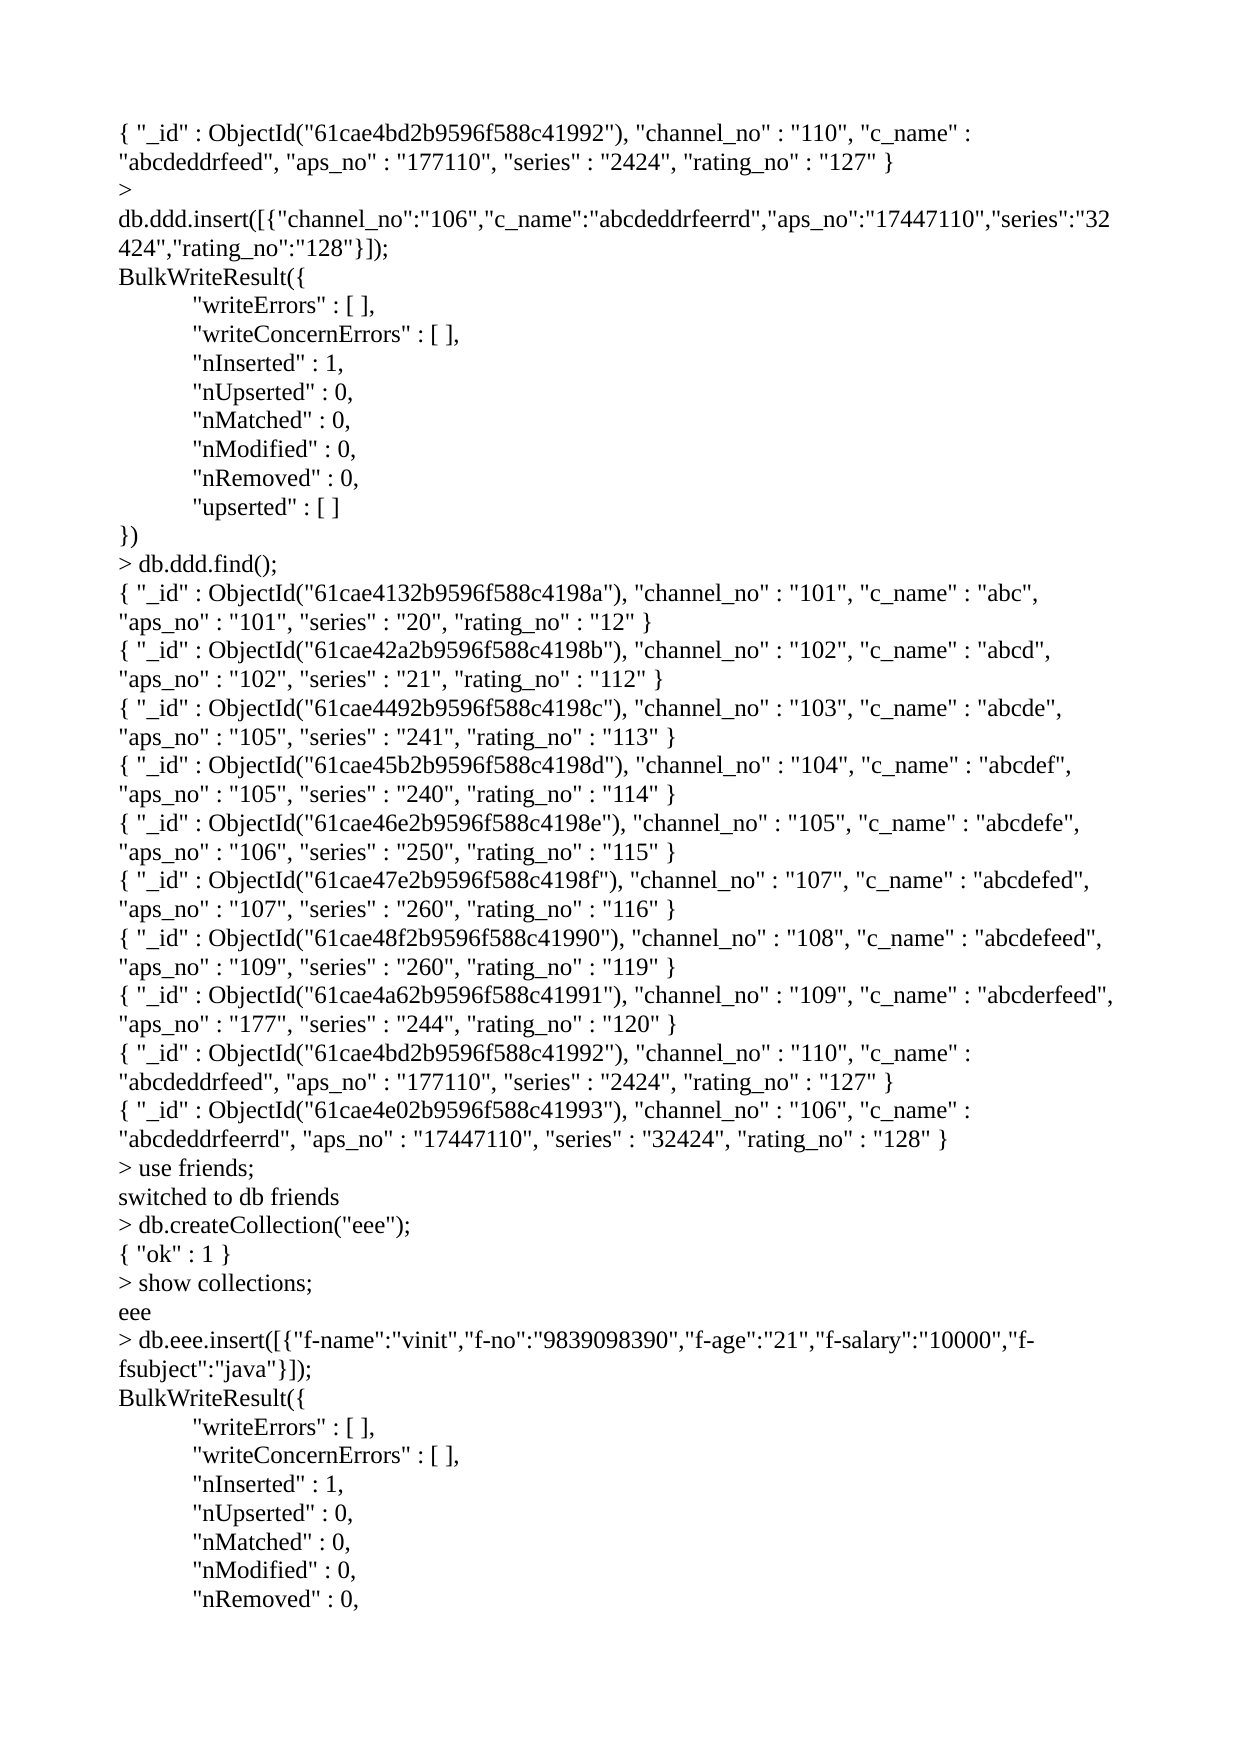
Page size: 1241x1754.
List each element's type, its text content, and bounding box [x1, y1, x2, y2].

text "writeErrors" : [ ], [118, 291, 1122, 319]
text switched to db friends [118, 1182, 1122, 1211]
text "writeConcernErrors" : [ ], [118, 1441, 1122, 1469]
text { "_id" : ObjectId("61cae4bd2b9596f588c41992"), "channel_no" : "110", "c_name" : "abcdeddrfeed", "aps_no" : "177110", "series" : "2424", "rating_no" : "127" } [118, 118, 1122, 176]
text { "_id" : ObjectId("61cae48f2b9596f588c41990"), "channel_no" : "108", "c_name" : "abcdefeed", "aps_no" : "109", "series" : "260", "rating_no" : "119" } [118, 923, 1122, 981]
text "nRemoved" : 0, [118, 1584, 1122, 1613]
text eee [118, 1297, 1122, 1326]
text "nInserted" : 1, [118, 348, 1122, 377]
text "nUpserted" : 0, [118, 1498, 1122, 1527]
text > show collections; [118, 1268, 1122, 1297]
text "nMatched" : 0, [118, 1527, 1122, 1556]
text "nModified" : 0, [118, 434, 1122, 463]
text > db.ddd.insert([{"channel_no":"106","c_name":"abcdeddrfeerrd","aps_no":"17447110","series":"32424","rating_no":"128"}]); [118, 176, 1122, 262]
text "writeErrors" : [ ], [118, 1412, 1122, 1441]
text { "_id" : ObjectId("61cae46e2b9596f588c4198e"), "channel_no" : "105", "c_name" : "abcdefe", "aps_no" : "106", "series" : "250", "rating_no" : "115" } [118, 808, 1122, 866]
text { "_id" : ObjectId("61cae4492b9596f588c4198c"), "channel_no" : "103", "c_name" : "abcde", "aps_no" : "105", "series" : "241", "rating_no" : "113" } [118, 693, 1122, 751]
text "nModified" : 0, [118, 1556, 1122, 1584]
text > db.eee.insert([{"f-name":"vinit","f-no":"9839098390","f-age":"21","f-salary":"10000","f-fsubject":"java"}]); [118, 1326, 1122, 1383]
text { "_id" : ObjectId("61cae4132b9596f588c4198a"), "channel_no" : "101", "c_name" : "abc", "aps_no" : "101", "series" : "20", "rating_no" : "12" } [118, 578, 1122, 636]
text { "_id" : ObjectId("61cae42a2b9596f588c4198b"), "channel_no" : "102", "c_name" : "abcd", "aps_no" : "102", "series" : "21", "rating_no" : "112" } [118, 636, 1122, 693]
text "nMatched" : 0, [118, 406, 1122, 434]
text { "ok" : 1 } [118, 1239, 1122, 1268]
text "nRemoved" : 0, [118, 463, 1122, 492]
text { "_id" : ObjectId("61cae4e02b9596f588c41993"), "channel_no" : "106", "c_name" : "abcdeddrfeerrd", "aps_no" : "17447110", "series" : "32424", "rating_no" : "128" } [118, 1096, 1122, 1153]
text > db.ddd.find(); [118, 549, 1122, 578]
text { "_id" : ObjectId("61cae4a62b9596f588c41991"), "channel_no" : "109", "c_name" : "abcderfeed", "aps_no" : "177", "series" : "244", "rating_no" : "120" } [118, 981, 1122, 1038]
text "nInserted" : 1, [118, 1469, 1122, 1498]
text { "_id" : ObjectId("61cae45b2b9596f588c4198d"), "channel_no" : "104", "c_name" : "abcdef", "aps_no" : "105", "series" : "240", "rating_no" : "114" } [118, 751, 1122, 808]
text BulkWriteResult({ [118, 262, 1122, 291]
text > use friends; [118, 1153, 1122, 1182]
text "nUpserted" : 0, [118, 377, 1122, 406]
text "writeConcernErrors" : [ ], [118, 319, 1122, 348]
text { "_id" : ObjectId("61cae4bd2b9596f588c41992"), "channel_no" : "110", "c_name" : "abcdeddrfeed", "aps_no" : "177110", "series" : "2424", "rating_no" : "127" } [118, 1038, 1122, 1096]
text }) [118, 521, 1122, 549]
text "upserted" : [ ] [118, 492, 1122, 521]
text BulkWriteResult({ [118, 1383, 1122, 1412]
text > db.createCollection("eee"); [118, 1211, 1122, 1239]
text { "_id" : ObjectId("61cae47e2b9596f588c4198f"), "channel_no" : "107", "c_name" : "abcdefed", "aps_no" : "107", "series" : "260", "rating_no" : "116" } [118, 866, 1122, 923]
